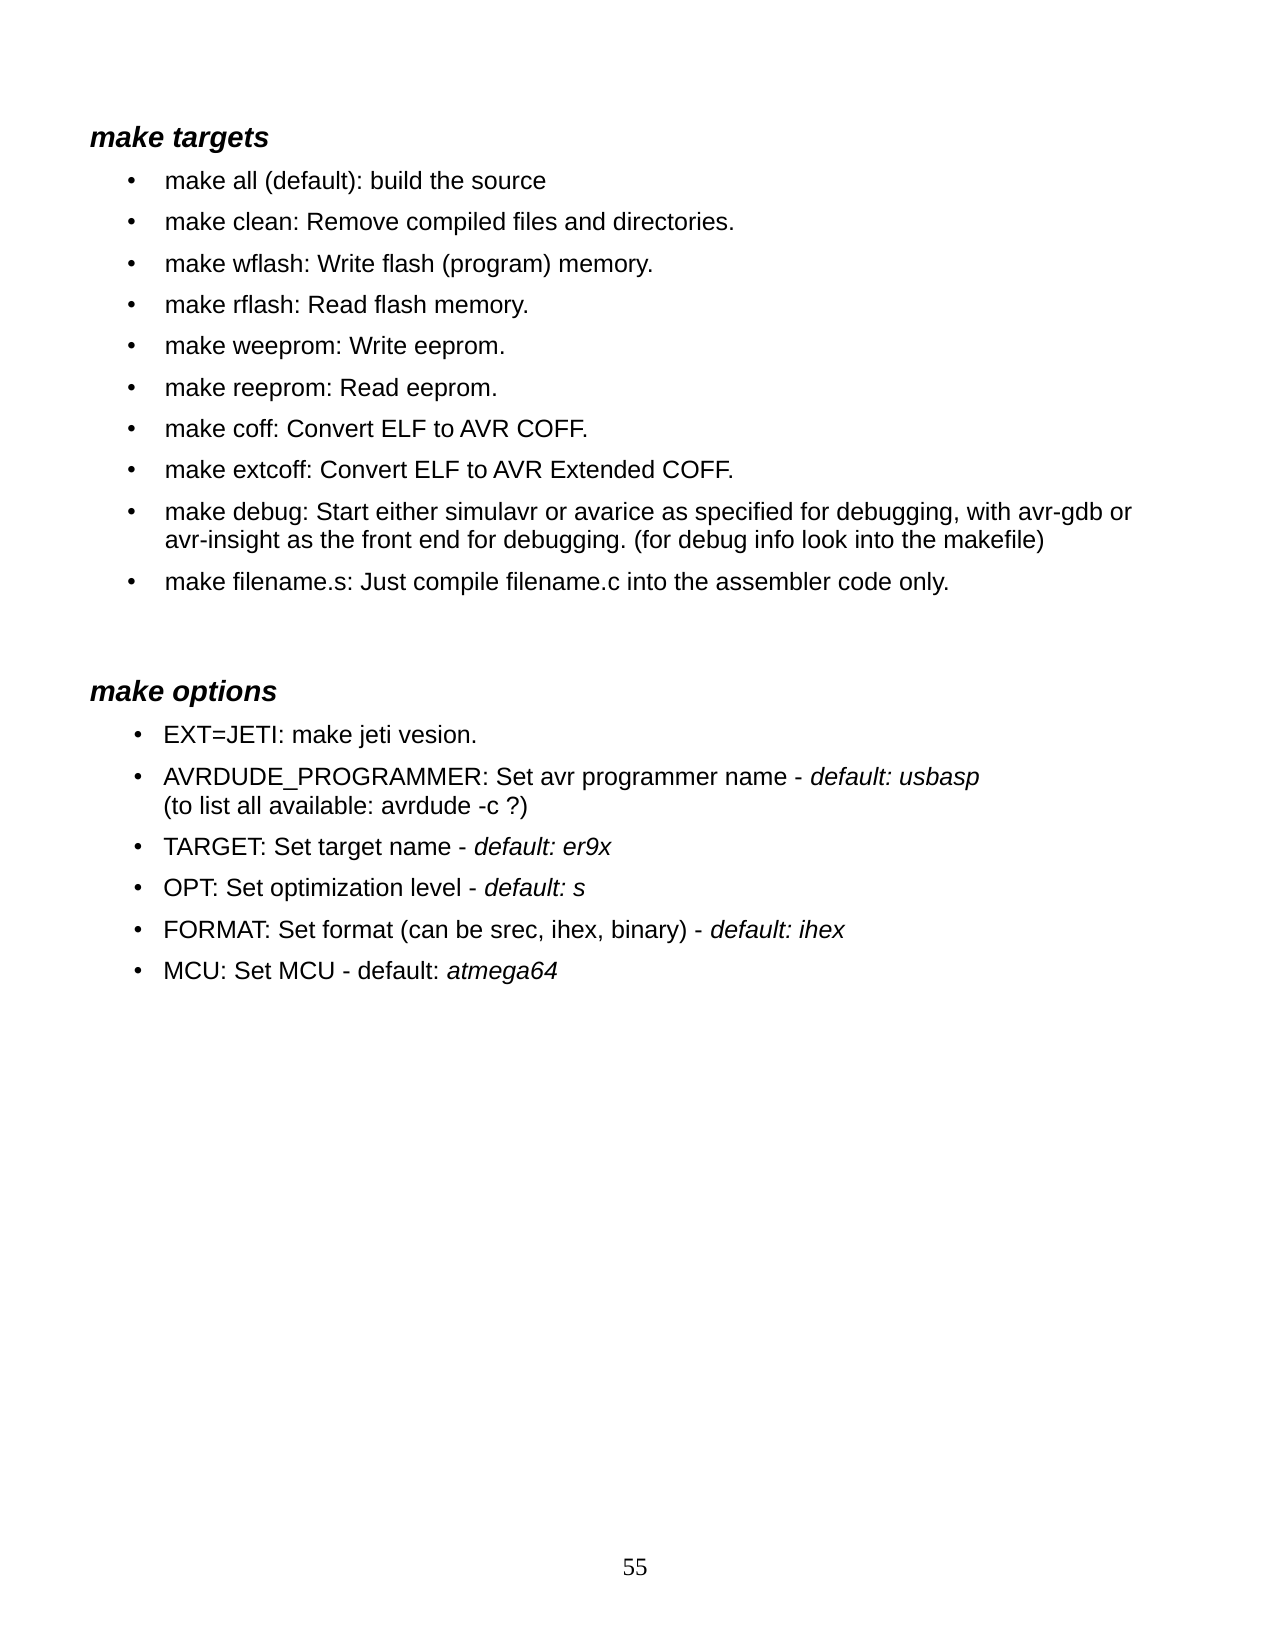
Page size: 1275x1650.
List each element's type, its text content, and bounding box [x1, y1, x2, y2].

list TARGET: Set target name - default: er9x [134, 832, 1180, 861]
list EXT=JETI: make jeti vesion. [134, 720, 1180, 749]
subtitle make targets [89, 120, 1180, 153]
list make reeprom: Read eeprom. [127, 373, 1180, 401]
list make wflash: Write flash (program) memory. [127, 248, 1180, 277]
list make extcoff: Convert ELF to AVR Extended COFF. [127, 455, 1180, 484]
list make rflash: Read flash memory. [127, 290, 1180, 319]
list MCU: Set MCU - default: atmega64 [134, 956, 1180, 985]
list make filename.s: Just compile filename.c into the assembler code only. [127, 567, 1180, 596]
list make weeprom: Write eeprom. [127, 331, 1180, 360]
subtitle make options [89, 674, 1180, 708]
list make coff: Convert ELF to AVR COFF. [127, 414, 1180, 443]
list make clean: Remove compiled files and directories. [127, 207, 1180, 236]
list OPT: Set optimization level - default: s [134, 873, 1180, 902]
list FORMAT: Set format (can be srec, ihex, binary) - default: ihex [134, 914, 1180, 943]
list make debug: Start either simulavr or avarice as specified for debugging, with avr-gdb or avr-insight as the front end for debugging. (for debug info look into the makefile) [127, 497, 1180, 554]
list AVRDUDE_PROGRAMMER: Set avr programmer name - default: usbasp (to list all available: avrdude -c ?) [134, 762, 1180, 819]
list make all (default): build the source [127, 166, 1180, 195]
